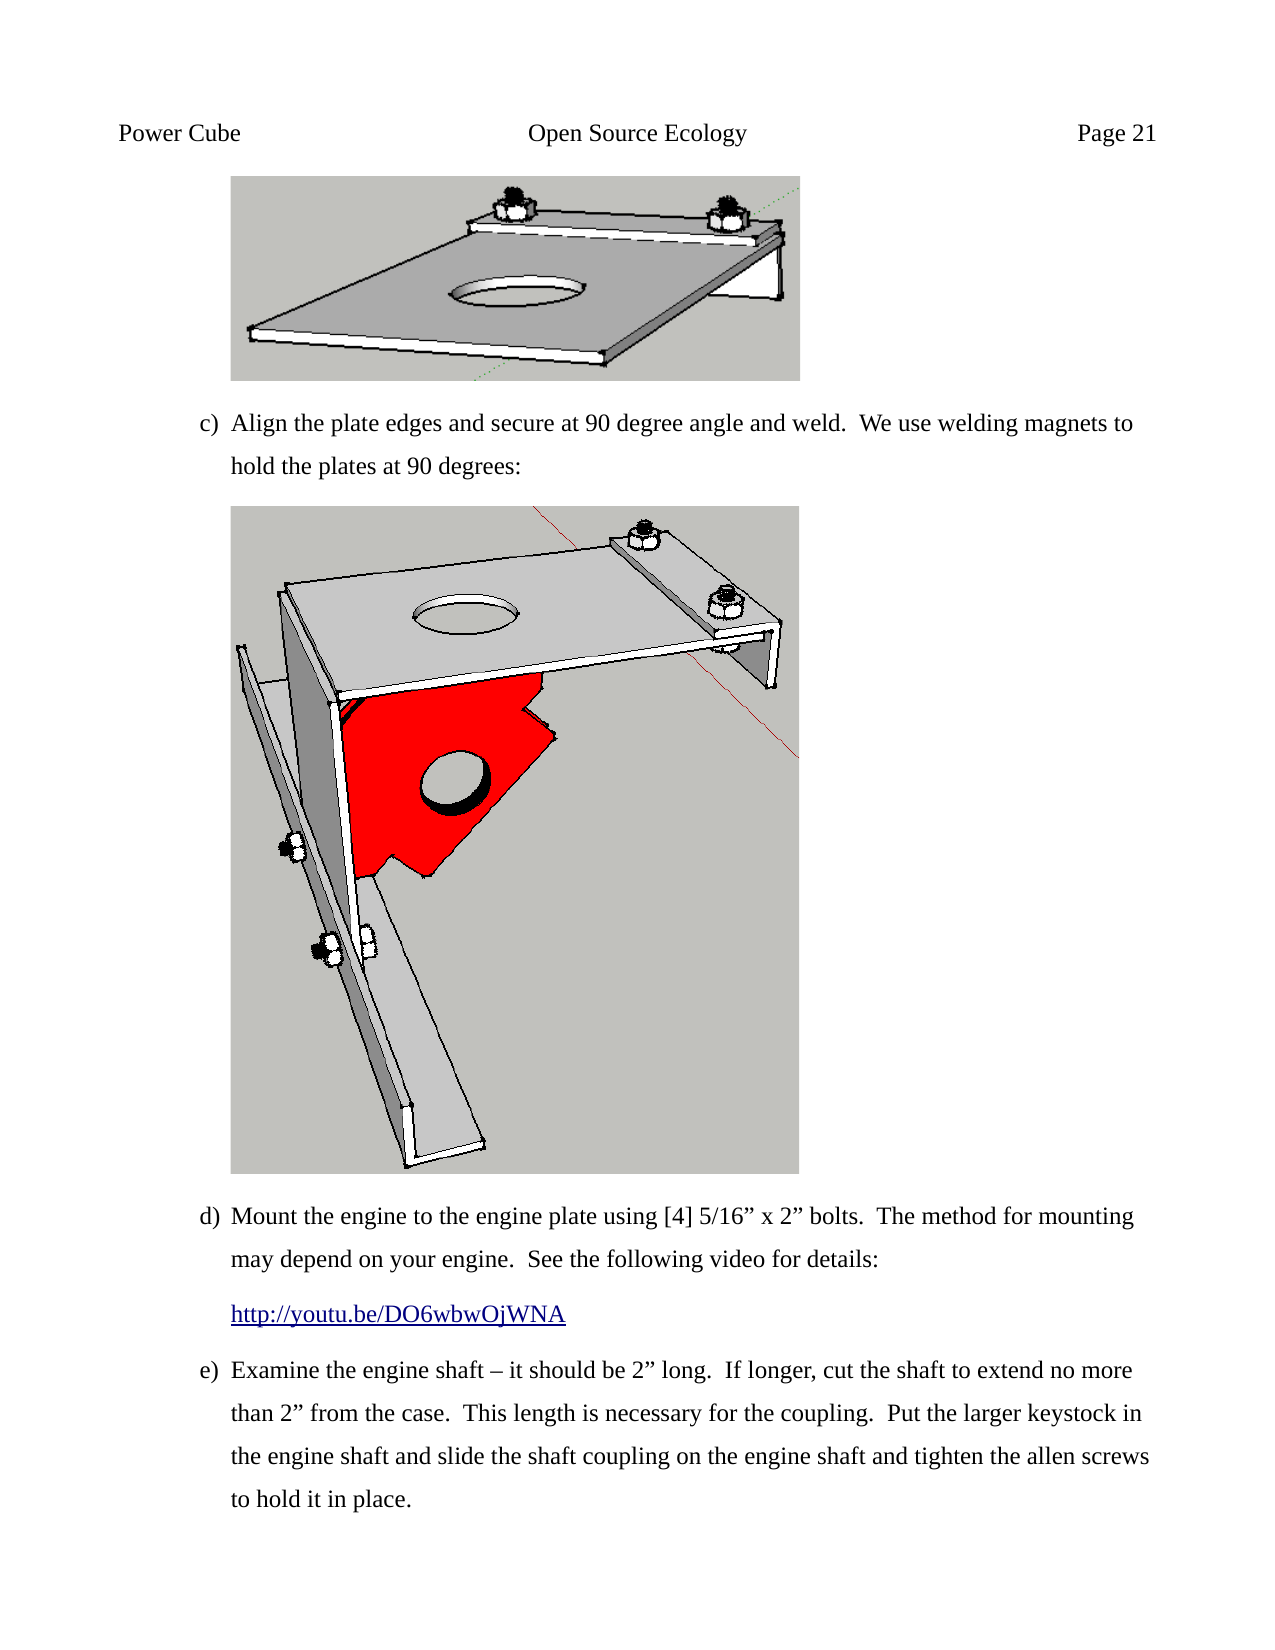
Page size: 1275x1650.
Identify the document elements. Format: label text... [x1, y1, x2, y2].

list Mount the engine to the engine plate using [4] 5/16” x 2” bolts. The method for mounting may depend on your engine. See the following video for details: [193, 1201, 1157, 1273]
list http://youtu.be/DO6wbwOjWNA [193, 1299, 1157, 1328]
picture [230, 176, 801, 381]
list Align the plate edges and secure at 90 degree angle and weld. We use welding magnets to hold the plates at 90 degrees: [193, 408, 1157, 479]
picture [230, 506, 800, 1174]
list Examine the engine shaft – it should be 2” long. If longer, cut the shaft to extend no more than 2” from the case. This length is necessary for the coupling. Put the larger keystock in the engine shaft and slide the shaft coupling on the engine shaft and tighten the allen screws to hold it in place. [193, 1355, 1157, 1513]
